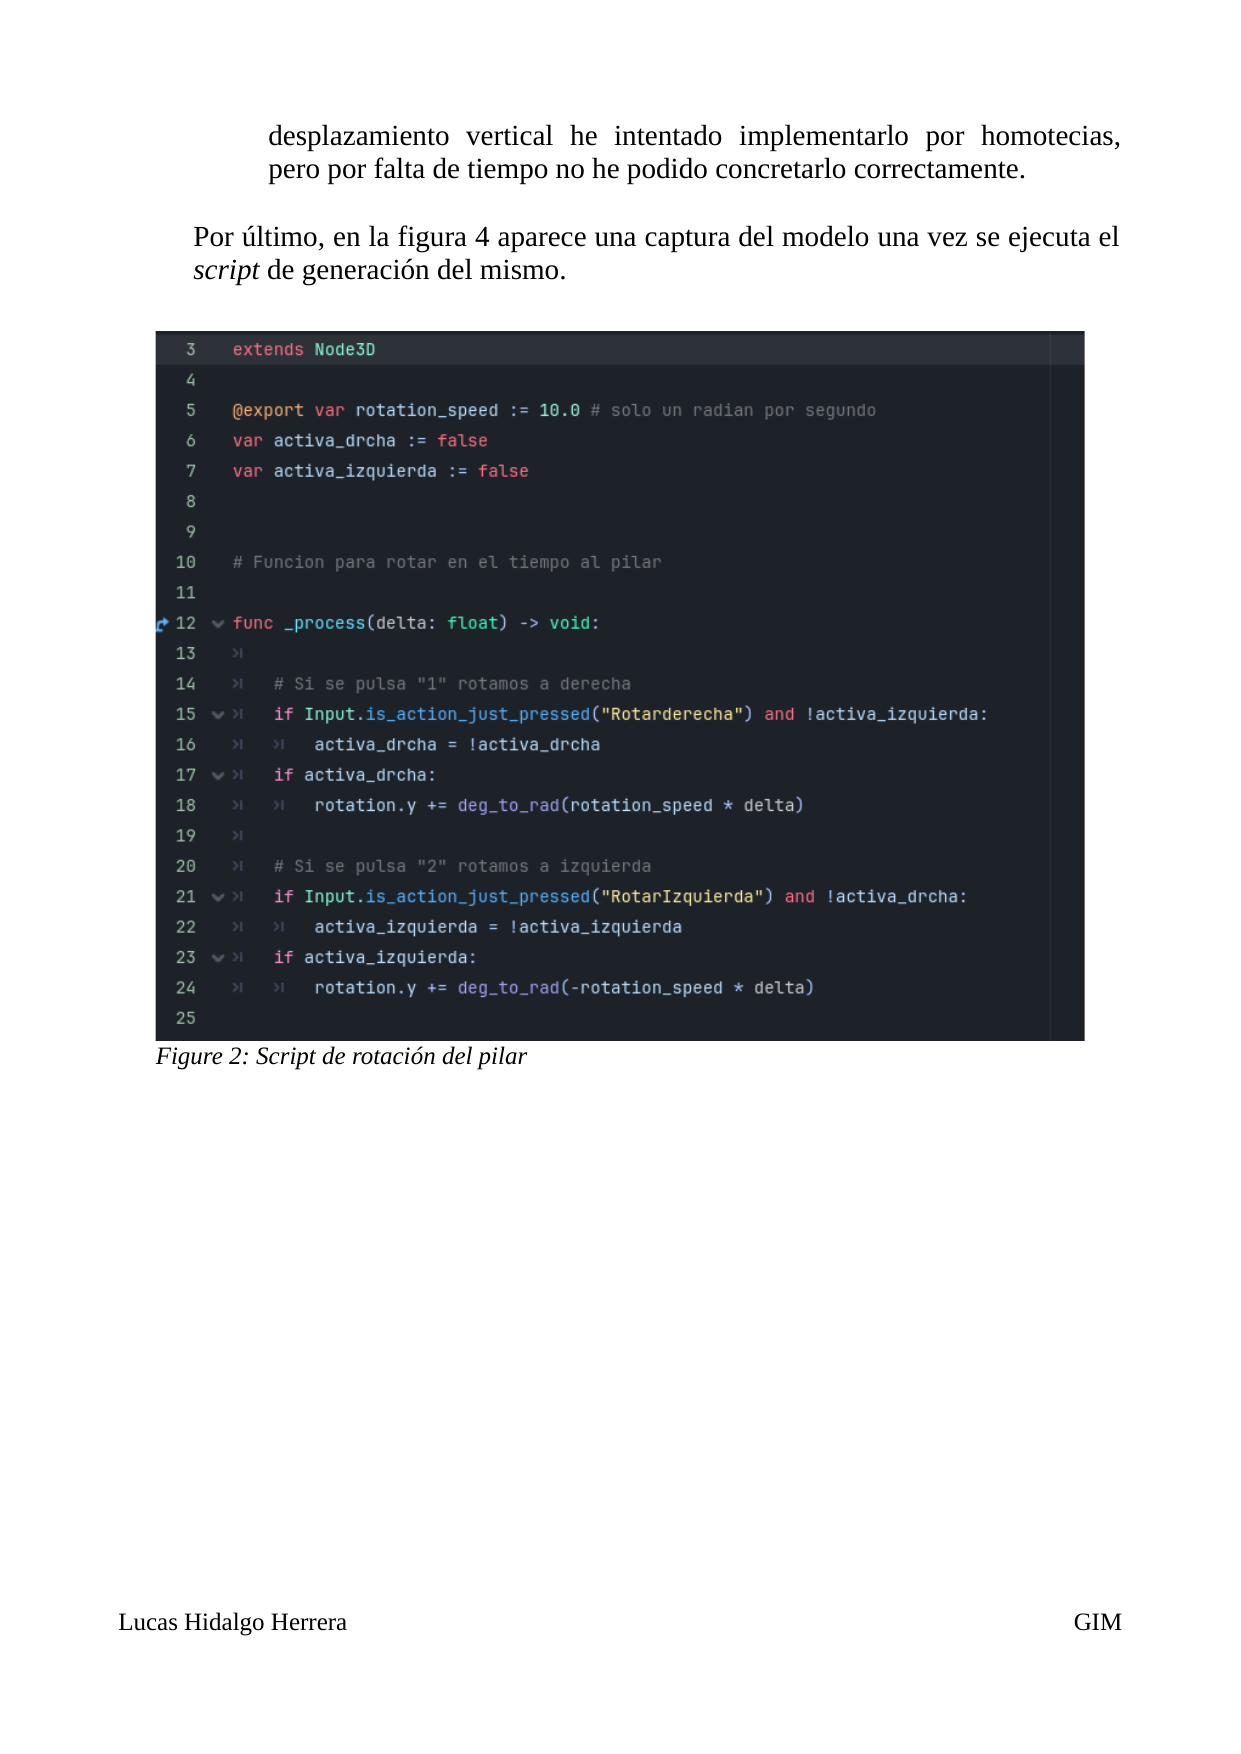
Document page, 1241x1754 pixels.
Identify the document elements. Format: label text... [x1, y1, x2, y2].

list desplazamiento vertical he intentado implementarlo por homotecias, pero por falta de tiempo no he podido concretarlo correctamente. [231, 118, 1122, 185]
text Por último, en la figura 4 aparece una captura del modelo una vez se ejecuta el script de generación del mismo. [193, 219, 1122, 286]
picture [155, 331, 1085, 1041]
text Figure 2: Script de rotación del pilar [156, 1041, 1084, 1070]
